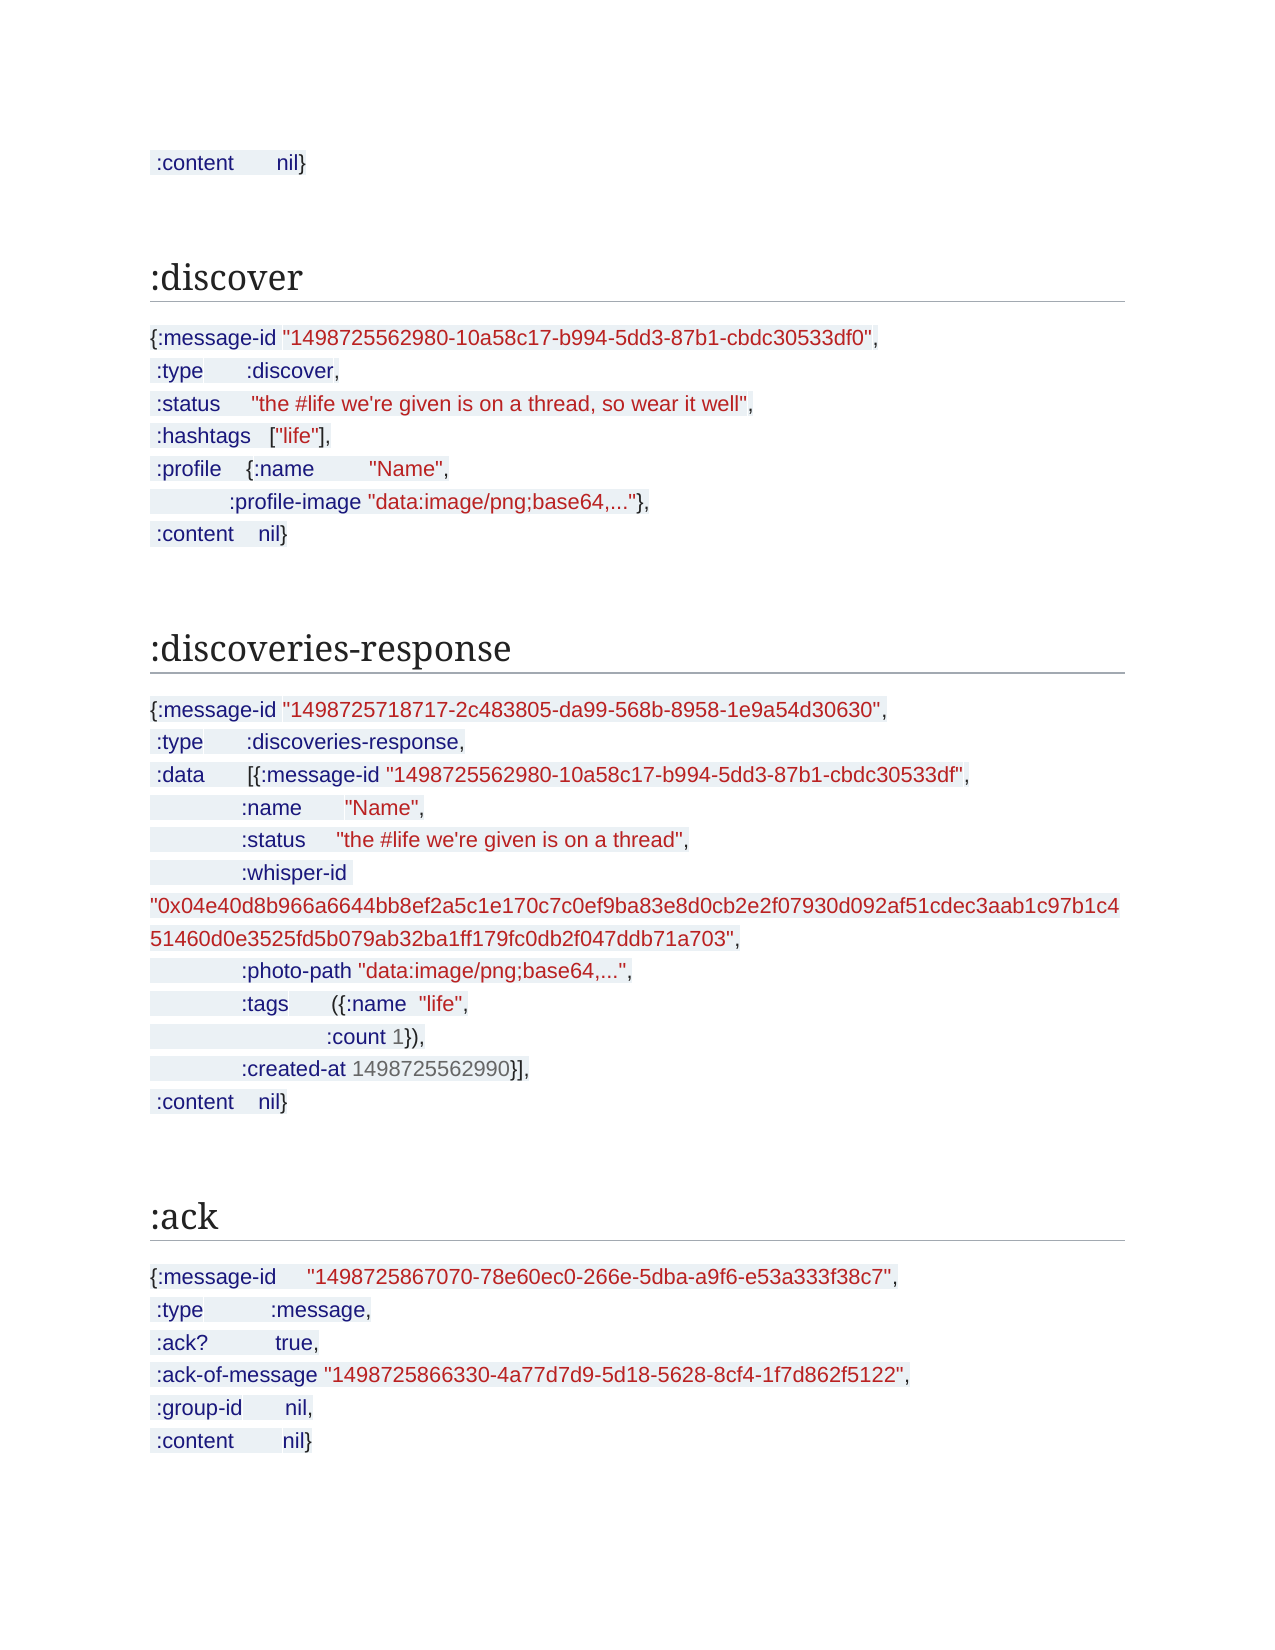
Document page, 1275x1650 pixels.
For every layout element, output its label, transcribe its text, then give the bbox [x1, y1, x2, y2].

subtitle :discoveries-response [150, 624, 1125, 672]
text :content nil} [150, 150, 1125, 209]
text {:message-id "1498725867070-78e60ec0-266e-5dba-a9f6-e53a333f38c7", :type :message, :ack? true, :ack-of-message "1498725866330-4a77d7d9-5d18-5628-8cf4-1f7d862f5122", :group-id nil, :content nil} [150, 1264, 1125, 1453]
text {:message-id "1498725562980-10a58c17-b994-5dd3-87b1-cbdc30533df0", :type :discover, :status "the #life we're given is on a thread, so wear it well", :hashtags ["life"], :profile {:name "Name", :profile-image "data:image/png;base64,..."}, :content nil} [150, 325, 1125, 581]
text {:message-id "1498725718717-2c483805-da99-568b-8958-1e9a54d30630", :type :discoveries-response, :data [{:message-id "1498725562980-10a58c17-b994-5dd3-87b1-cbdc30533df", :name "Name", :status "the #life we're given is on a thread", :whisper-id "0x04e40d8b966a6644bb8ef2a5c1e170c7c0ef9ba83e8d0cb2e2f07930d092af51cdec3aab1c97b1c451460d0e3525fd5b079ab32ba1ff179fc0db2f047ddb71a703", :photo-path "data:image/png;base64,...", :tags ({:name "life", :count 1}), :created-at 1498725562990}], :content nil} [150, 696, 1125, 1148]
subtitle :discover [150, 253, 1125, 301]
subtitle :ack [150, 1192, 1125, 1240]
